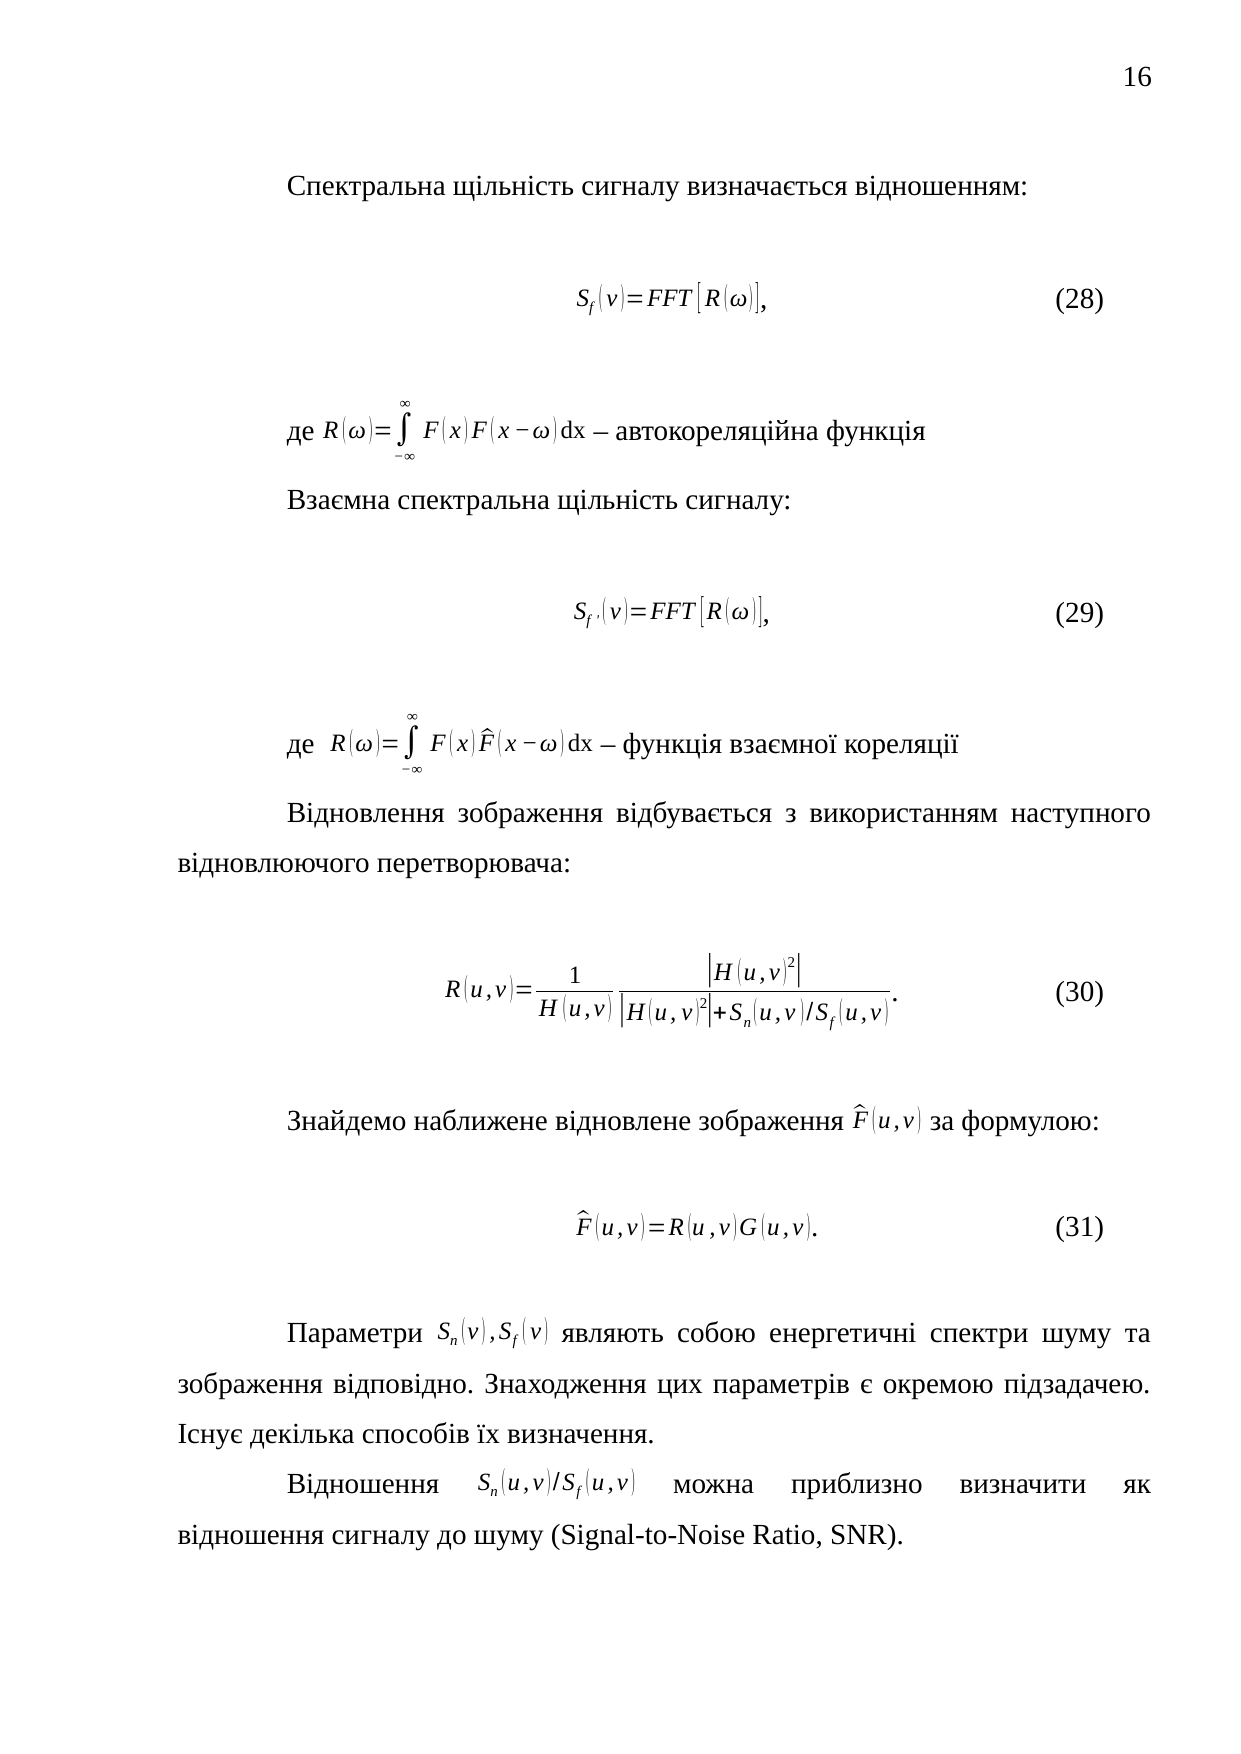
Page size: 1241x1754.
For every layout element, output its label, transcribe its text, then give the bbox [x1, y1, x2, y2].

text Спектральна щільність сигналу визначається відношенням: [177, 168, 1152, 202]
table_header , [183, 583, 1050, 657]
table_header (30) [1050, 946, 1158, 1053]
text Відношення можна приблизно визначити як відношення сигналу до шуму (Signal-to-Noise Ratio, SNR). [177, 1467, 1152, 1550]
table_header . [183, 946, 1050, 1053]
text де – функція взаємної кореляції [177, 708, 1152, 778]
table_header . [183, 1204, 1050, 1265]
table_header , [183, 269, 1050, 344]
text Відновлення зображення відбувається з використанням наступного відновлюючого перетворювача: [177, 795, 1152, 879]
text де – автокореляційна функція [177, 394, 1152, 465]
table_header (28) [1050, 269, 1158, 344]
table_header (31) [1050, 1204, 1158, 1265]
text Параметри являють собою енергетичні спектри шуму та зображення відповідно. Знаходження цих параметрів є окремою підзадачею. Існує декілька способів їх визначення. [177, 1316, 1152, 1450]
table_header (29) [1050, 583, 1158, 657]
text Знайдемо наближене відновлене зображення за формулою: [177, 1103, 1152, 1137]
text Взаємна спектральна щільність сигналу: [177, 482, 1152, 515]
